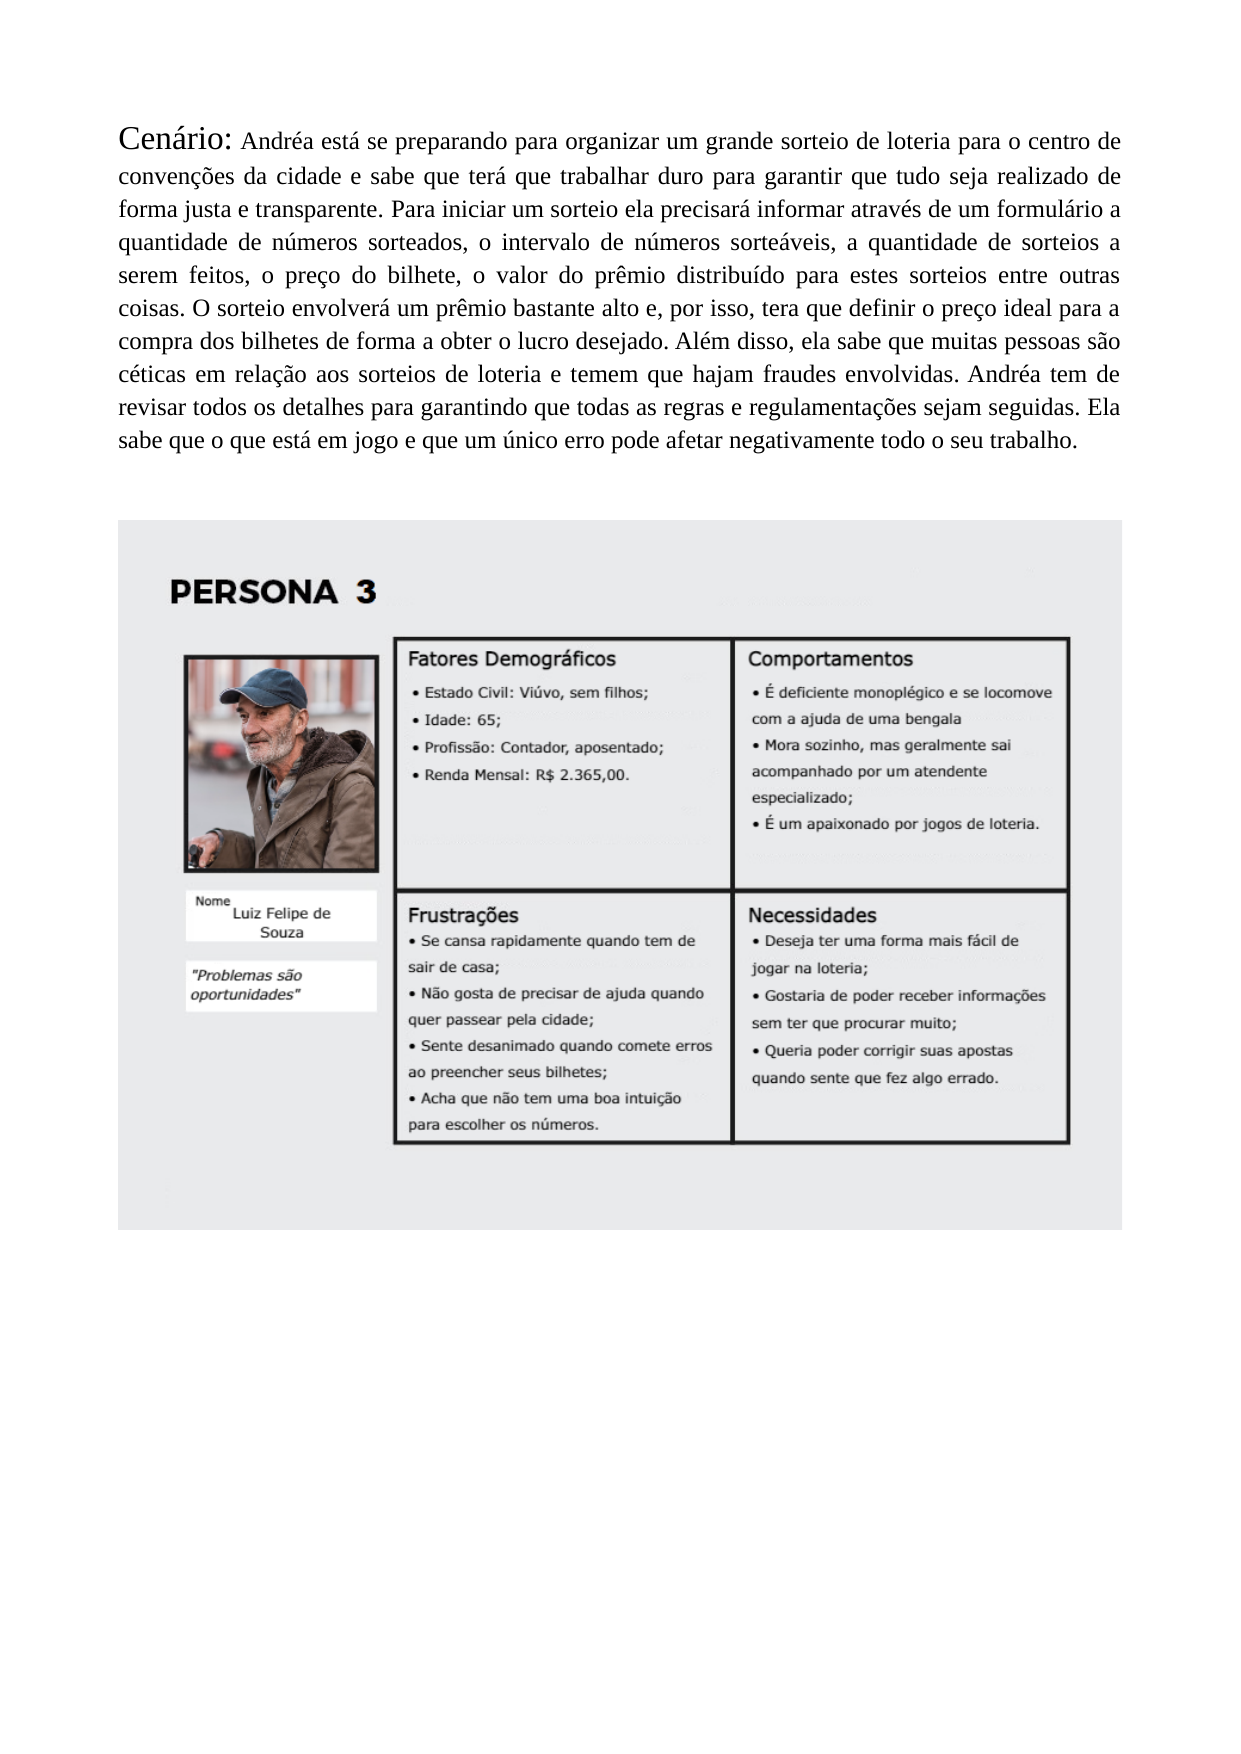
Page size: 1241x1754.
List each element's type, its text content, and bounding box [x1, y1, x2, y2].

text Cenário: Andréa está se preparando para organizar um grande sorteio de loteria para o centro de convenções da cidade e sabe que terá que trabalhar duro para garantir que tudo seja realizado de forma justa e transparente. Para iniciar um sorteio ela precisará informar através de um formulário a quantidade de números sorteados, o intervalo de números sorteáveis, a quantidade de sorteios a serem feitos, o preço do bilhete, o valor do prêmio distribuído para estes sorteios entre outras coisas. O sorteio envolverá um prêmio bastante alto e, por isso, tera que definir o preço ideal para a compra dos bilhetes de forma a obter o lucro desejado. Além disso, ela sabe que muitas pessoas são céticas em relação aos sorteios de loteria e temem que hajam fraudes envolvidas. Andréa tem de revisar todos os detalhes para garantindo que todas as regras e regulamentações sejam seguidas. Ela sabe que o que está em jogo e que um único erro pode afetar negativamente todo o seu trabalho. [118, 118, 1122, 454]
picture [118, 520, 1123, 1230]
